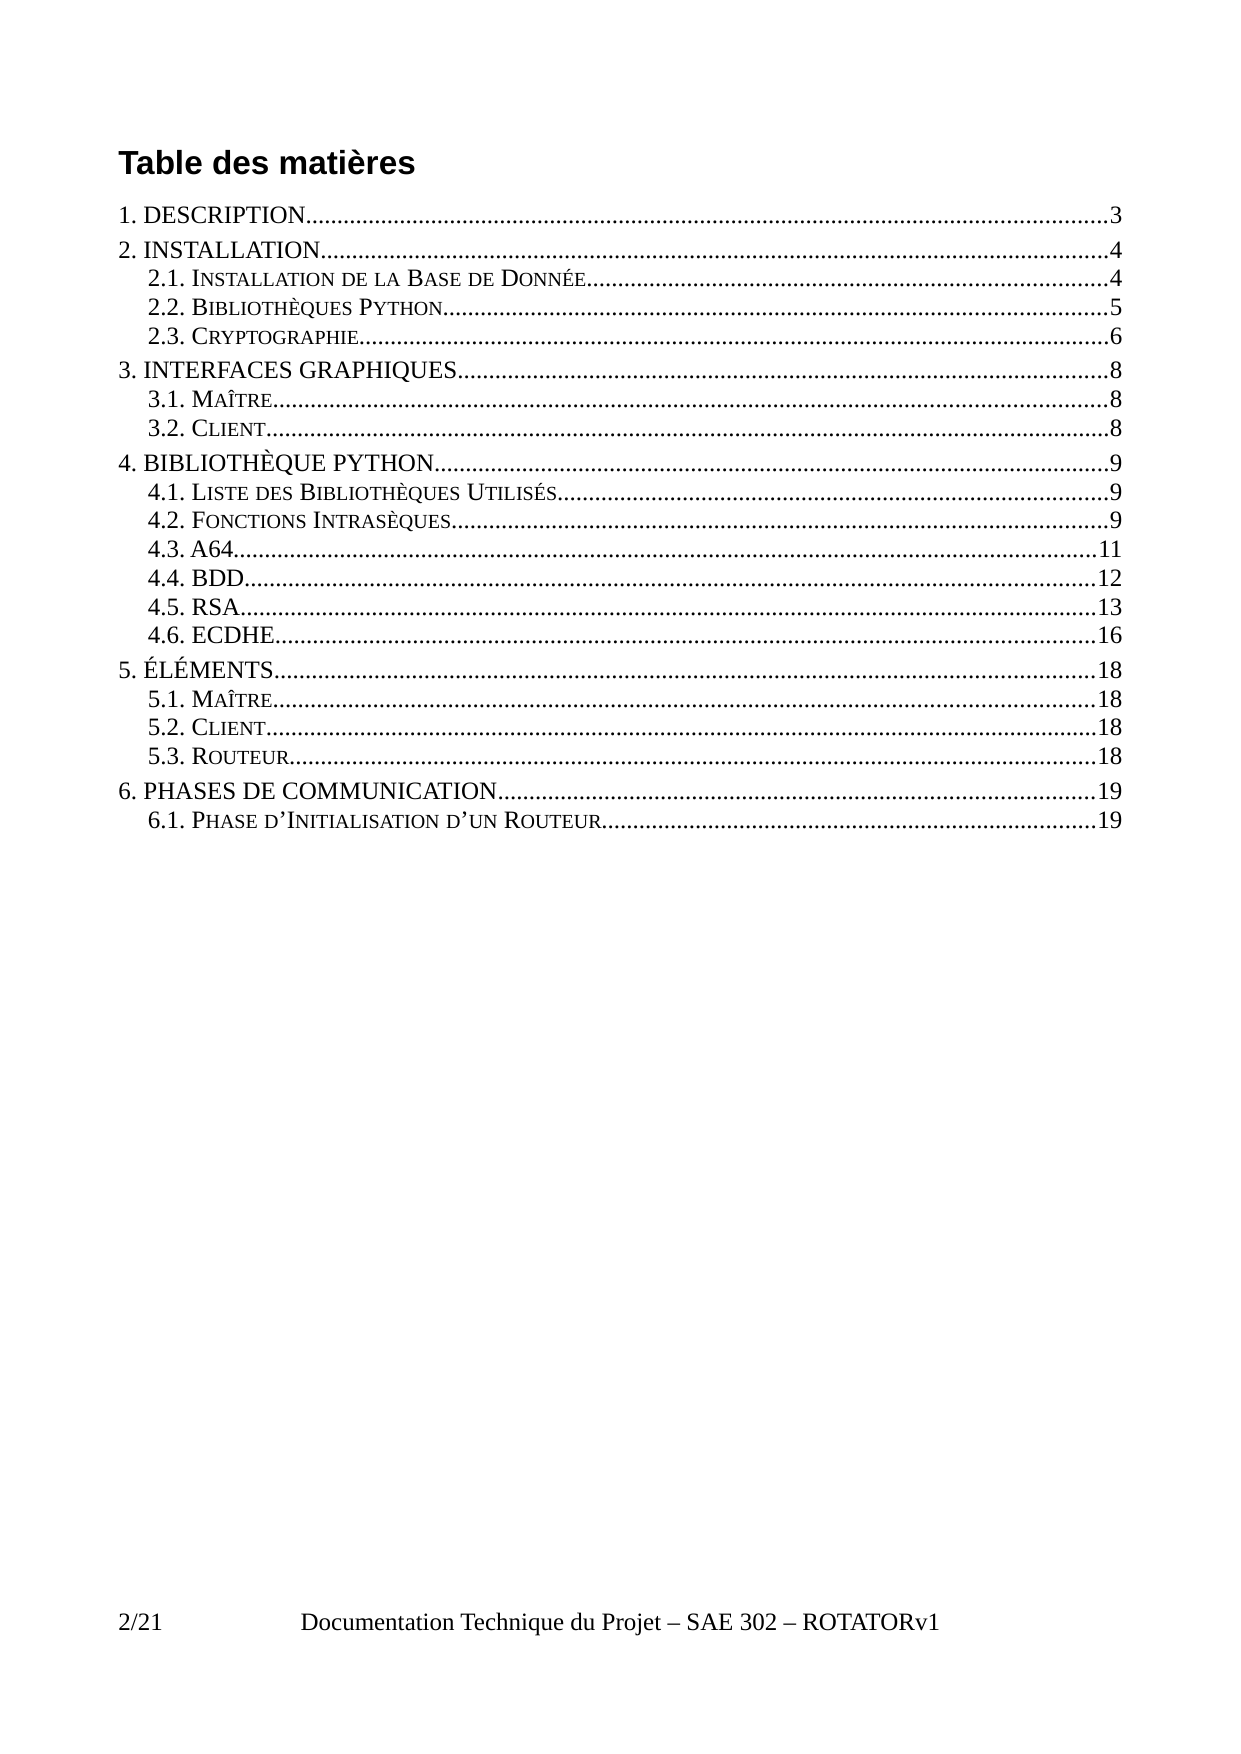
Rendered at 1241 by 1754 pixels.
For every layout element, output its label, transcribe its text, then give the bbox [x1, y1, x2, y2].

text 5.3. Routeur 18 [148, 741, 1122, 770]
text 6. Phases de communication 19 [118, 776, 1122, 805]
text 3. Interfaces graphiques 8 [118, 356, 1122, 384]
text 4.5. RSA 13 [148, 592, 1122, 620]
text 2.3. Cryptographie 6 [148, 321, 1122, 350]
text 5.1. Maître 18 [148, 684, 1122, 712]
text 4.6. ECDHE 16 [148, 620, 1122, 649]
text 2.1. Installation de la Base de Donnée 4 [148, 263, 1122, 292]
text 4.3. A64 11 [148, 534, 1122, 563]
text 2.2. Bibliothèques Python 5 [148, 292, 1122, 321]
text 2. Installation 4 [118, 235, 1122, 263]
text 3.2. Client 8 [148, 413, 1122, 442]
text 4.1. Liste des Bibliothèques Utilisés 9 [148, 477, 1122, 505]
text 5.2. Client 18 [148, 712, 1122, 741]
subtitle Table des matières [118, 143, 1122, 182]
text 1. Description 3 [118, 200, 1122, 229]
text 4.4. BDD 12 [148, 563, 1122, 592]
text 5. Éléments 18 [118, 655, 1122, 684]
text 3.1. Maître 8 [148, 384, 1122, 413]
text 4.2. Fonctions Intrasèques 9 [148, 505, 1122, 534]
text 4. Bibliothèque python 9 [118, 448, 1122, 477]
text 6.1. Phase d’Initialisation d’un Routeur 19 [148, 805, 1122, 833]
